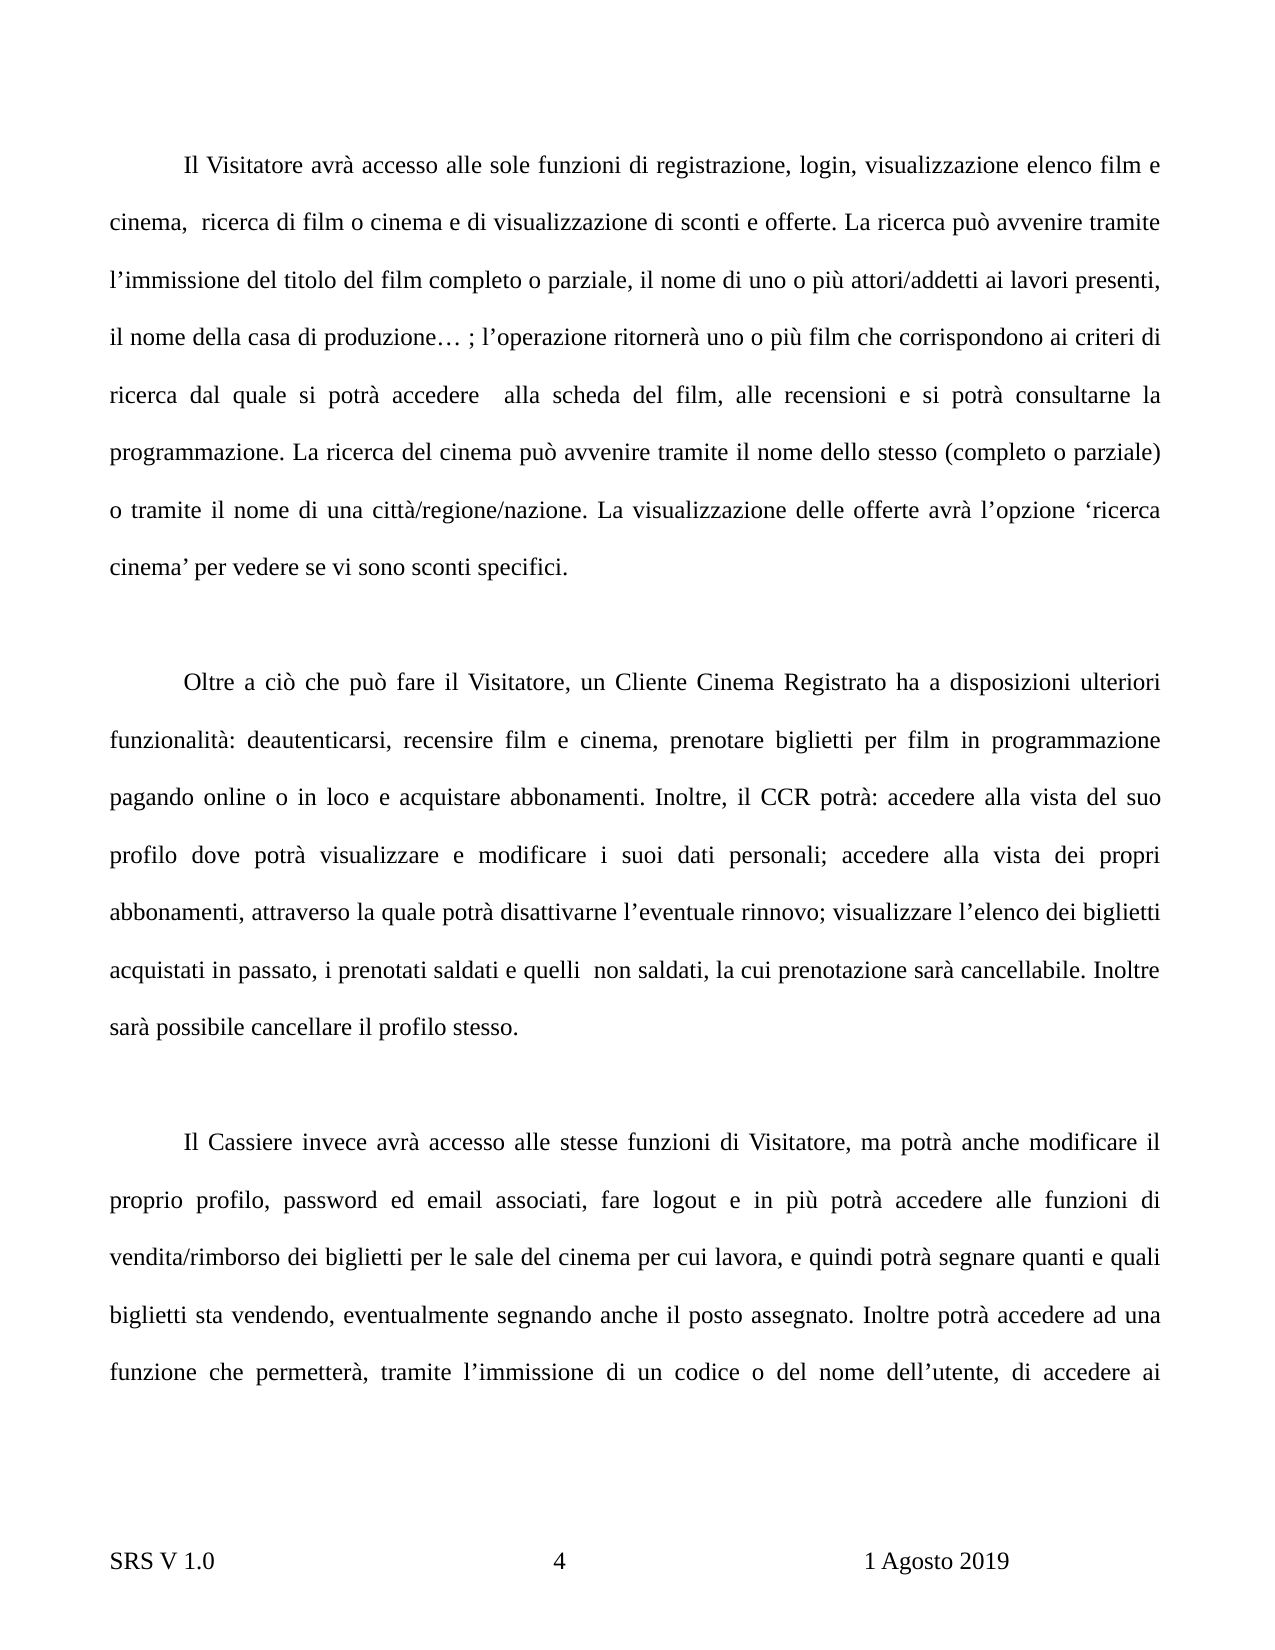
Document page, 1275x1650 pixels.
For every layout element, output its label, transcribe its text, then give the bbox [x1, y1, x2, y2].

text Il Cassiere invece avrà accesso alle stesse funzioni di Visitatore, ma potrà anche modificare il proprio profilo, password ed email associati, fare logout e in più potrà accedere alle funzioni di vendita/rimborso dei biglietti per le sale del cinema per cui lavora, e quindi potrà segnare quanti e quali biglietti sta vendendo, eventualmente segnando anche il posto assegnato. Inoltre potrà accedere ad una funzione che permetterà, tramite l’immissione di un codice o del nome dell’utente, di accedere ai [109, 1127, 1162, 1386]
text Il Visitatore avrà accesso alle sole funzioni di registrazione, login, visualizzazione elenco film e cinema, ricerca di film o cinema e di visualizzazione di sconti e offerte. La ricerca può avvenire tramite l’immissione del titolo del film completo o parziale, il nome di uno o più attori/addetti ai lavori presenti, il nome della casa di produzione… ; l’operazione ritornerà uno o più film che corrispondono ai criteri di ricerca dal quale si potrà accedere alla scheda del film, alle recensioni e si potrà consultarne la programmazione. La ricerca del cinema può avvenire tramite il nome dello stesso (completo o parziale) o tramite il nome di una città/regione/nazione. La visualizzazione delle offerte avrà l’opzione ‘ricerca cinema’ per vedere se vi sono sconti specifici. [109, 150, 1162, 581]
text Oltre a ciò che può fare il Visitatore, un Cliente Cinema Registrato ha a disposizioni ulteriori funzionalità: deautenticarsi, recensire film e cinema, prenotare biglietti per film in programmazione pagando online o in loco e acquistare abbonamenti. Inoltre, il CCR potrà: accedere alla vista del suo profilo dove potrà visualizzare e modificare i suoi dati personali; accedere alla vista dei propri abbonamenti, attraverso la quale potrà disattivarne l’eventuale rinnovo; visualizzare l’elenco dei biglietti acquistati in passato, i prenotati saldati e quelli non saldati, la cui prenotazione sarà cancellabile. Inoltre sarà possibile cancellare il profilo stesso. [109, 667, 1162, 1041]
